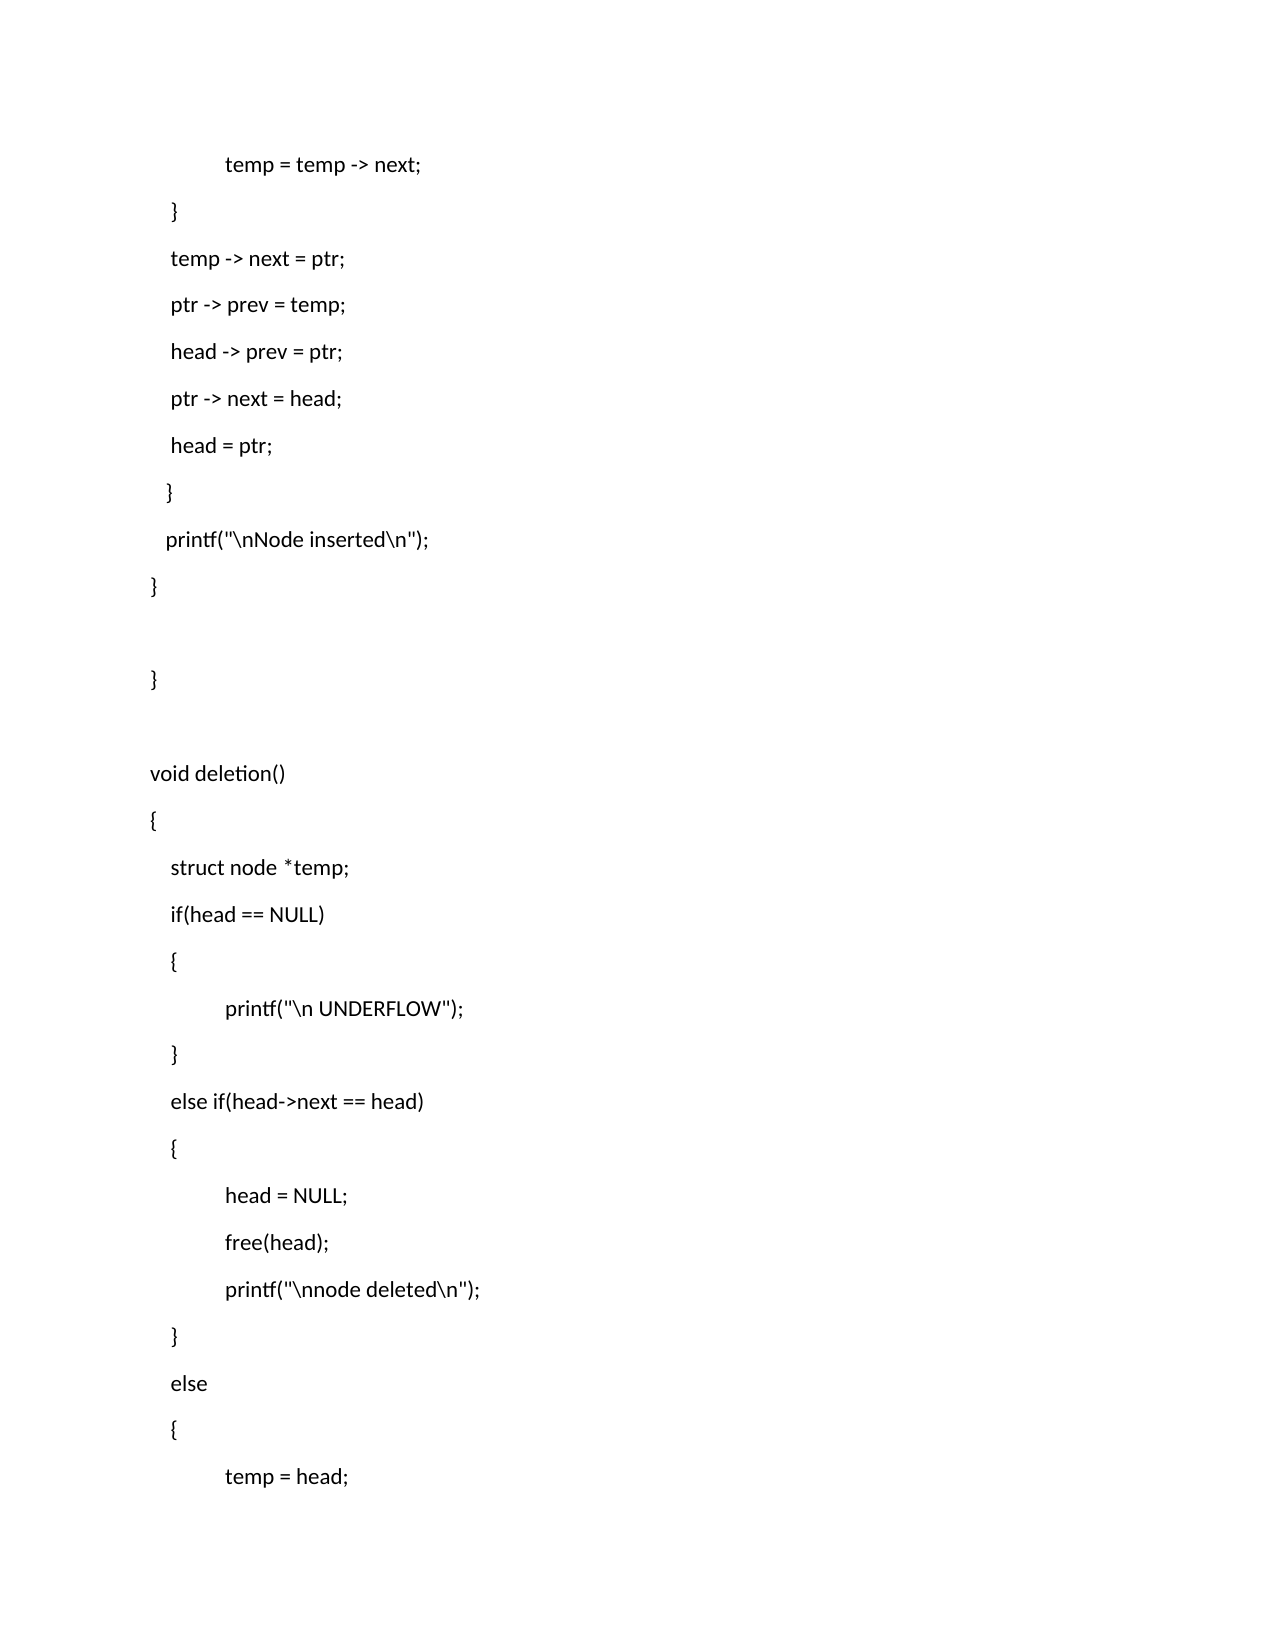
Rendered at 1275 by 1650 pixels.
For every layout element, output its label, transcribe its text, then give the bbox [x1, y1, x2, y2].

text { [150, 1134, 1125, 1162]
text void deletion() [150, 759, 1125, 787]
text { [150, 806, 1125, 834]
text printf("\nNode inserted\n"); [150, 525, 1125, 553]
text else [150, 1369, 1125, 1397]
text head -> prev = ptr; [150, 337, 1125, 366]
text } [150, 1041, 1125, 1069]
text } [150, 197, 1125, 225]
text else if(head->next == head) [150, 1087, 1125, 1116]
text } [150, 572, 1125, 600]
text head = NULL; [150, 1181, 1125, 1209]
text printf("\nnode deleted\n"); [150, 1275, 1125, 1303]
text temp = temp -> next; [150, 150, 1125, 178]
text temp -> next = ptr; [150, 244, 1125, 272]
text if(head == NULL) [150, 900, 1125, 928]
text ptr -> prev = temp; [150, 291, 1125, 319]
text free(head); [150, 1228, 1125, 1256]
text struct node *temp; [150, 853, 1125, 881]
text } [150, 1322, 1125, 1350]
text } [150, 478, 1125, 506]
text ptr -> next = head; [150, 384, 1125, 412]
text head = ptr; [150, 431, 1125, 459]
text { [150, 947, 1125, 975]
text temp = head; [150, 1462, 1125, 1491]
text { [150, 1416, 1125, 1444]
text } [150, 666, 1125, 694]
text printf("\n UNDERFLOW"); [150, 994, 1125, 1022]
